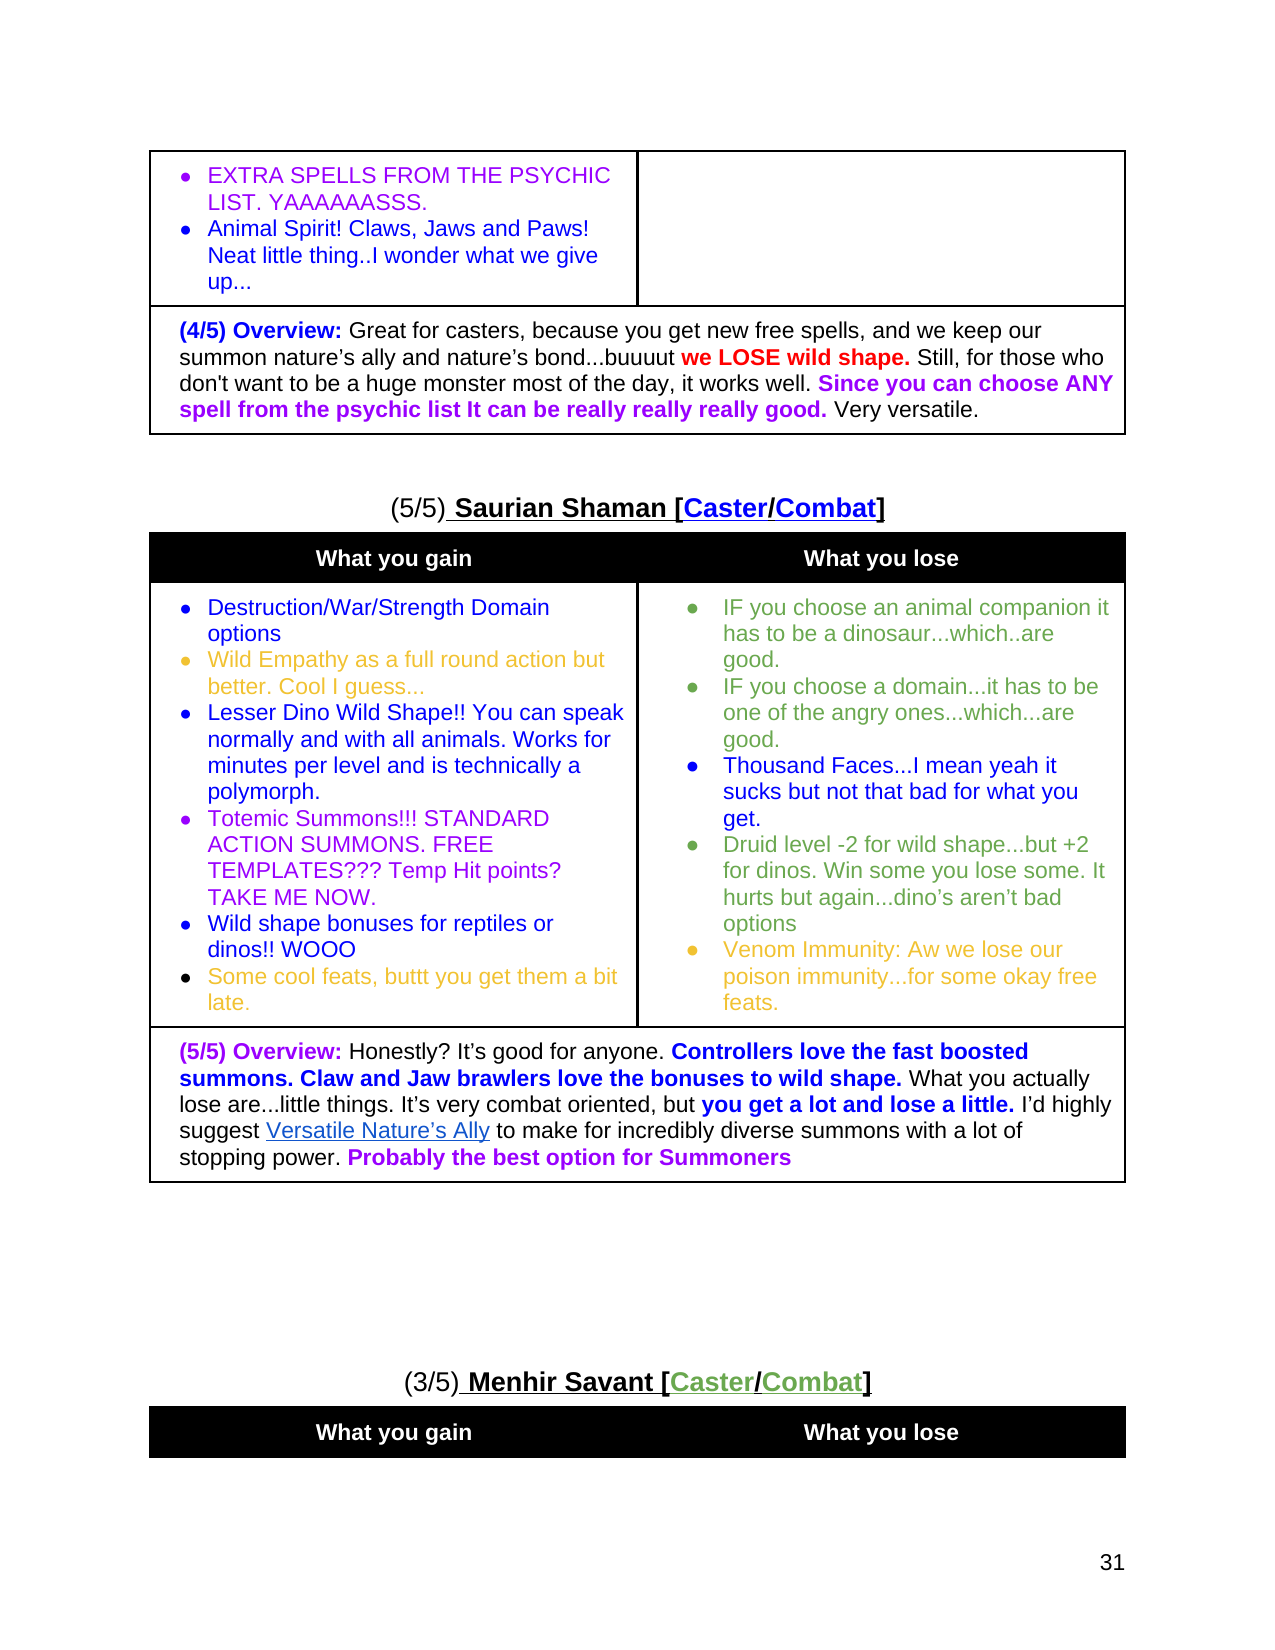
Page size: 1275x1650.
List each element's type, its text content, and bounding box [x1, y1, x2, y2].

table_cell Destruction/War/Strength Domain options Wild Empathy as a full round action but better. Cool I guess... Lesser Dino Wild Shape!! You can speak normally and with all animals. Works for minutes per level and is technically a polymorph. Totemic Summons!!! STANDARD ACTION SUMMONS. FREE TEMPLATES??? Temp Hit points? TAKE ME NOW. Wild shape bonuses for reptiles or dinos!! WOOO Some cool feats, buttt you get them a bit late. [151, 583, 636, 1026]
table_cell What you lose [639, 1408, 1124, 1455]
table_cell [639, 152, 1124, 305]
table_cell IF you choose an animal companion it has to be a dinosaur...which..are good. IF you choose a domain...it has to be one of the angry ones...which...are good. Thousand Faces...I mean yeah it sucks but not that bad for what you get. Druid level -2 for wild shape...but +2 for dinos. Win some you lose some. It hurts but again...dino’s aren’t bad options Venom Immunity: Aw we lose our poison immunity...for some okay free feats. [639, 583, 1124, 1026]
table_header (3/5) Menhir Savant [Caster/Combat] [151, 1306, 1124, 1406]
table_cell (5/5) Overview: Honestly? It’s good for anyone. Controllers love the fast boosted summons. Claw and Jaw brawlers love the bonuses to wild shape. What you actually lose are...little things. It’s very combat oriented, but you get a lot and lose a little. I’d highly suggest Versatile Nature’s Ally to make for incredibly diverse summons with a lot of stopping power. Probably the best option for Summoners [151, 1028, 1124, 1181]
table_cell What you lose [639, 534, 1124, 581]
table_cell (4/5) Overview: Great for casters, because you get new free spells, and we keep our summon nature’s ally and nature’s bond...buuuut we LOSE wild shape. Still, for those who don't want to be a huge monster most of the day, it works well. Since you can choose ANY spell from the psychic list It can be really really really good. Very versatile. [151, 307, 1124, 433]
table_header (5/5) Saurian Shaman [Caster/Combat] [151, 468, 1124, 532]
table_cell What you gain [151, 1408, 636, 1455]
table_cell What you gain [151, 534, 636, 581]
table_cell You can use mind-effecting and animal spells onto plants. This would usually be awful...if you weren't the druid. You CAN choose a plant bond...CAN. DON'T HAVE TO. Psychic Sensitivity as a bonus feat. Skill unlocks are TIGHT...but we still don't have a lot of skill points… EXTRA SPELLS FROM THE PSYCHIC LIST. YAAAAAASSS. Animal Spirit! Claws, Jaws and Paws! Neat little thing..I wonder what we give up... [151, 152, 636, 305]
